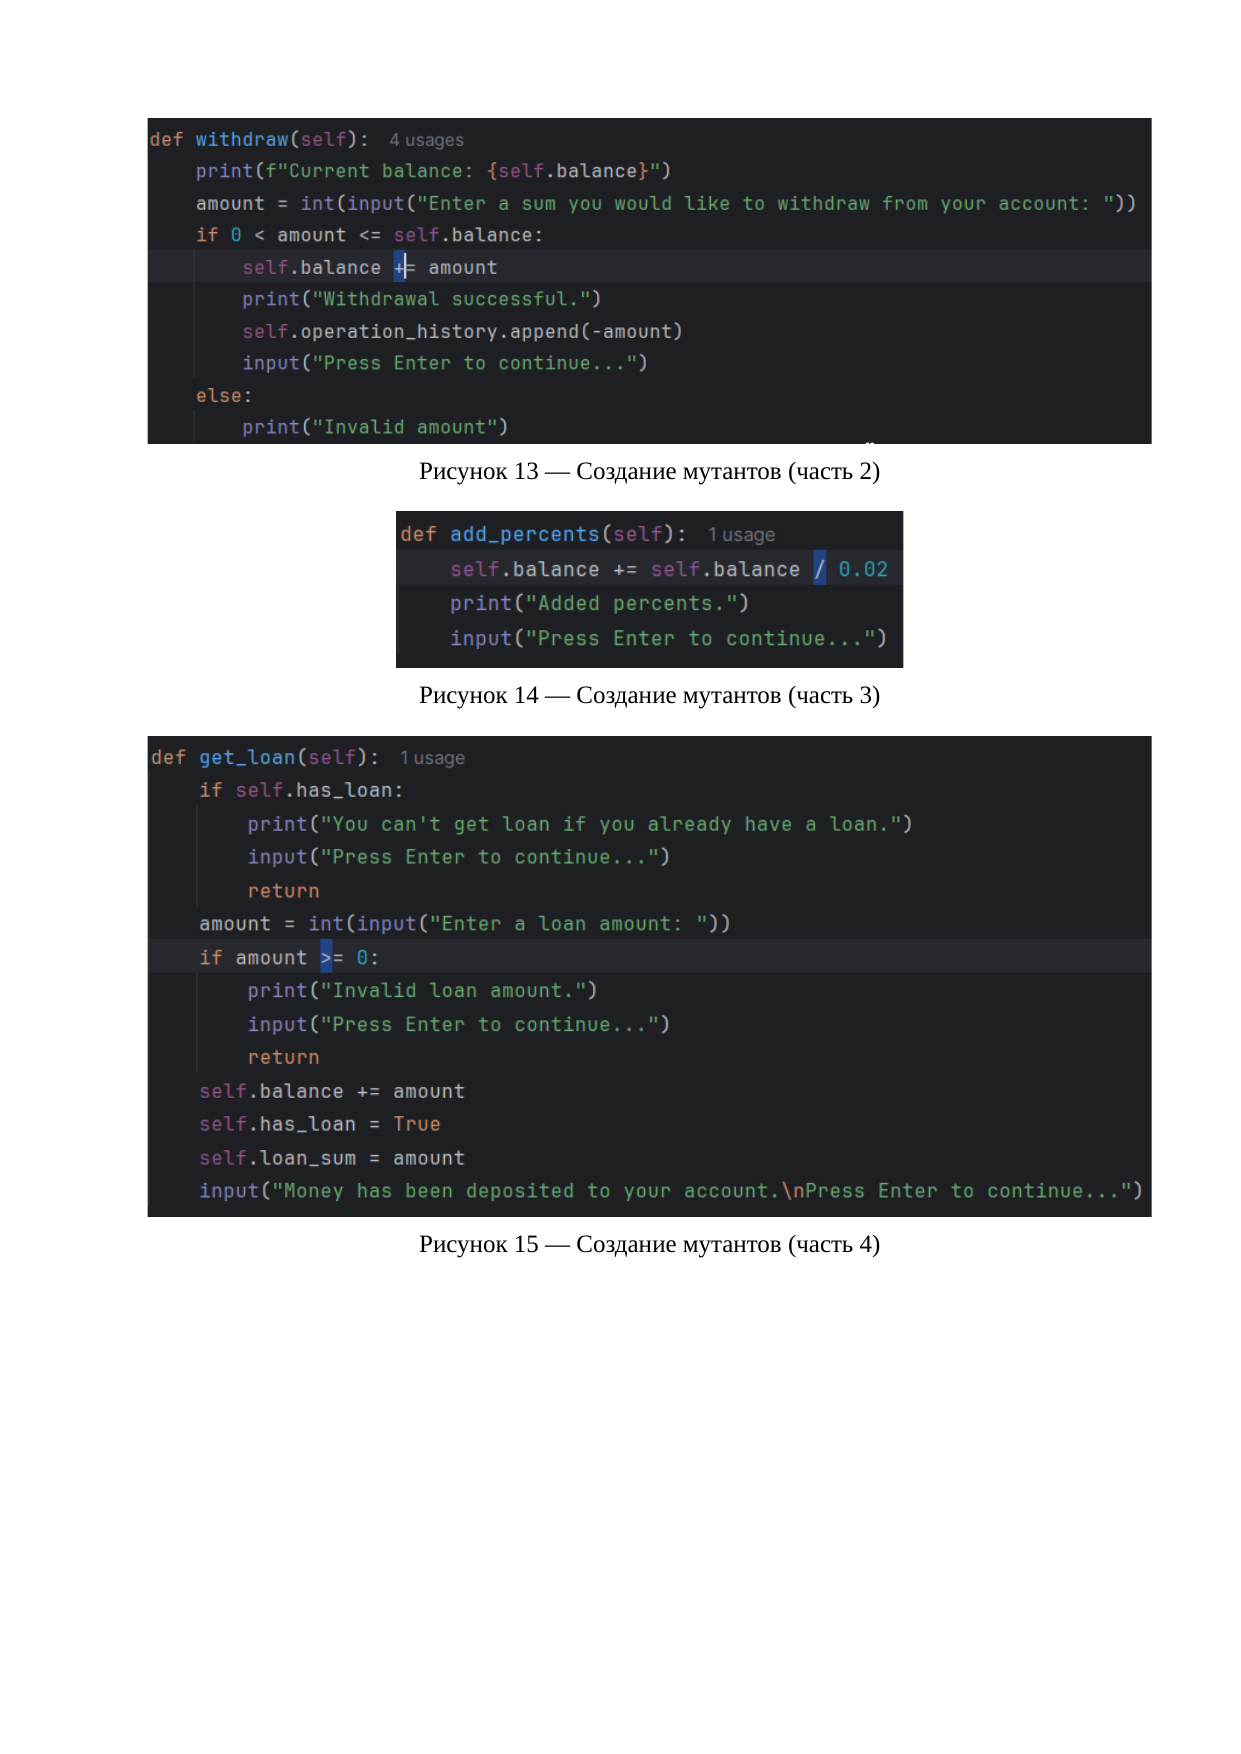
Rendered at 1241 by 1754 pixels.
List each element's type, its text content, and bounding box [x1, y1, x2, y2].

picture [396, 511, 904, 668]
text Рисунок 15 ― Создание мутантов (часть 4) [148, 1229, 1152, 1258]
picture [147, 118, 1152, 444]
text Рисунок 14 ― Создание мутантов (часть 3) [148, 680, 1152, 709]
picture [147, 736, 1152, 1217]
text Рисунок 13 ― Создание мутантов (часть 2) [148, 456, 1152, 485]
